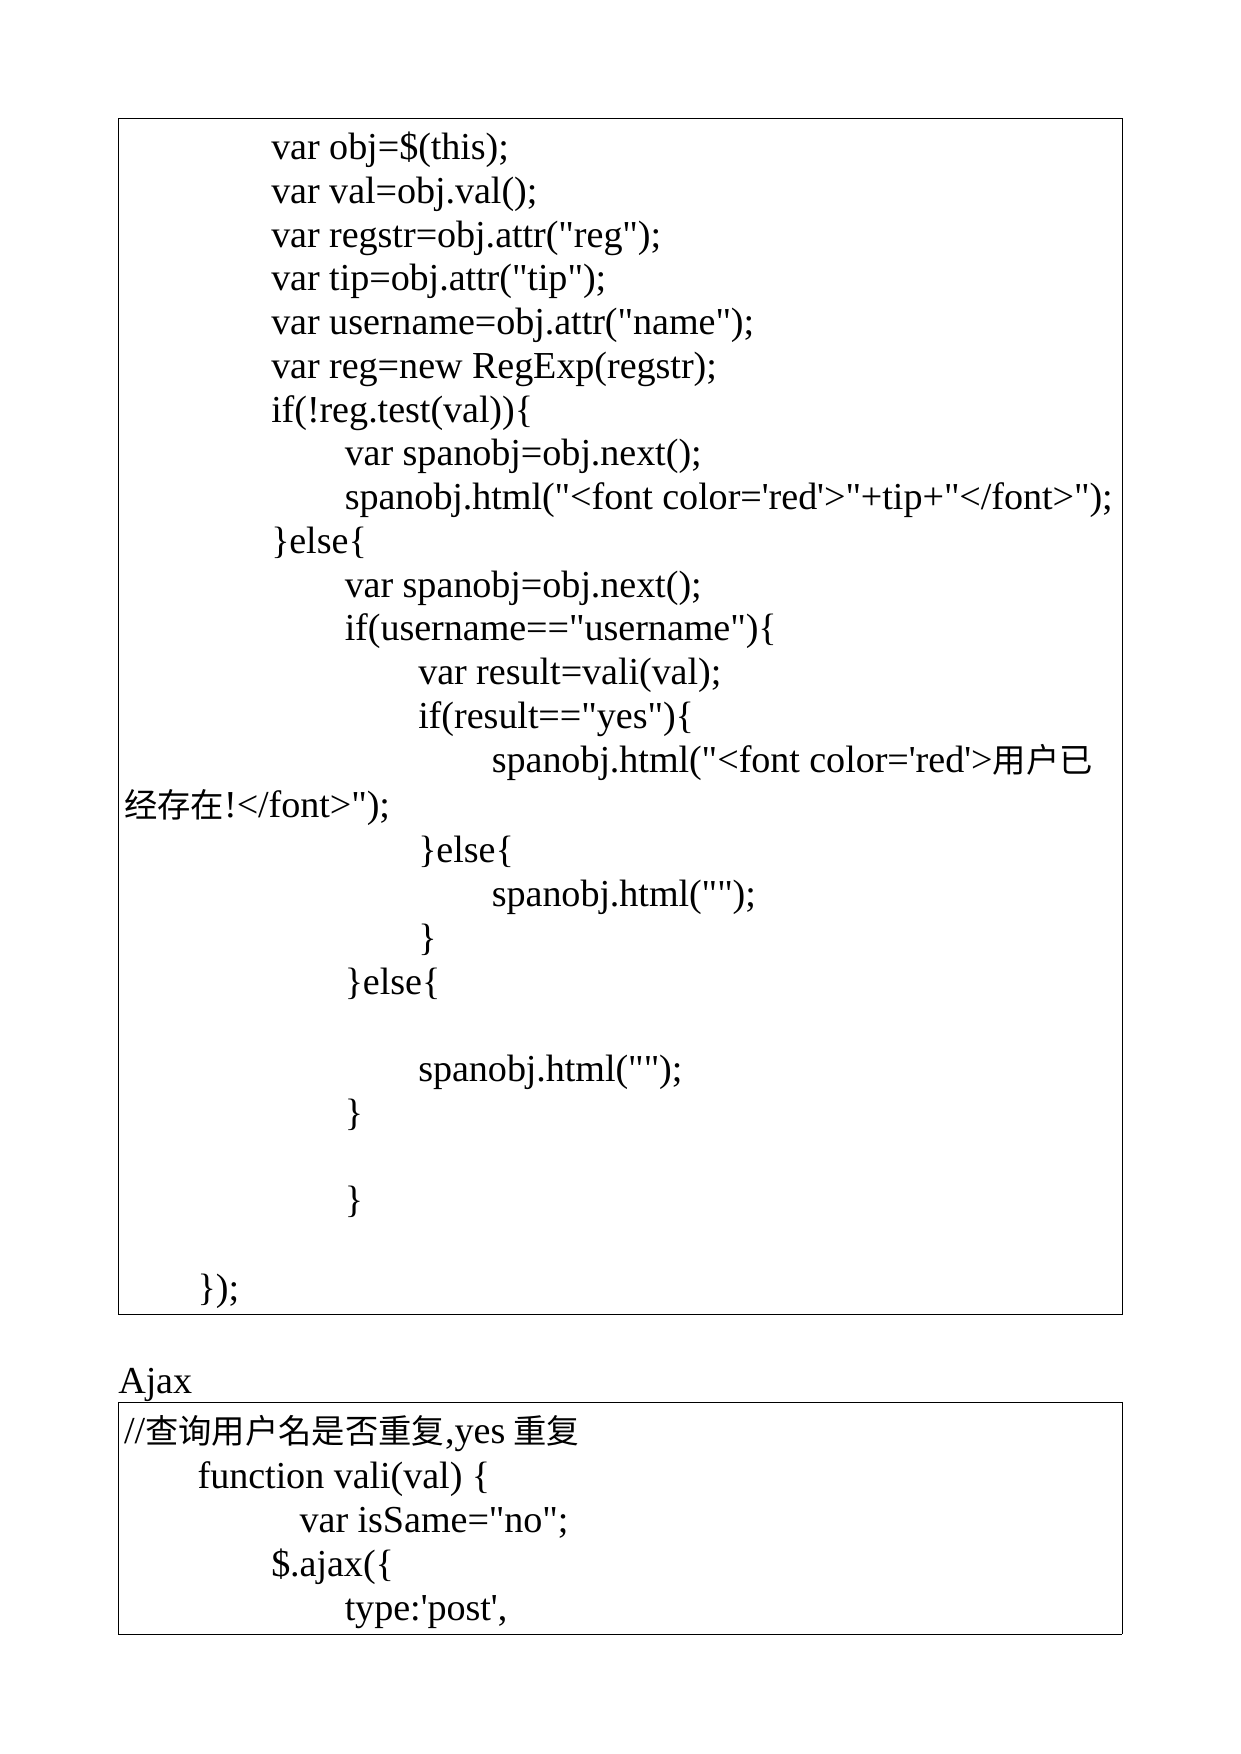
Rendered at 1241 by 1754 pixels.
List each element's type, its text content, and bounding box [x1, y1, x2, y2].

text Ajax [118, 1358, 1122, 1402]
table_header //查询用户名是否重复,yes重复 function vali(val) { var isSame="no"; $.ajax({ type:'post', [119, 1403, 1122, 1634]
table_header var obj=$(this); var val=obj.val(); var regstr=obj.attr("reg"); var tip=obj.attr("tip"); var username=obj.attr("name"); var reg=new RegExp(regstr); if(!reg.test(val)){ var spanobj=obj.next(); spanobj.html("<font color='red'>"+tip+"</font>"); }else{ var spanobj=obj.next(); if(username=="username"){ var result=vali(val); if(result=="yes"){ spanobj.html("<font color='red'>用户已经存在!</font>"); }else{ spanobj.html(""); } }else{ spanobj.html(""); } } }); [119, 119, 1122, 1314]
